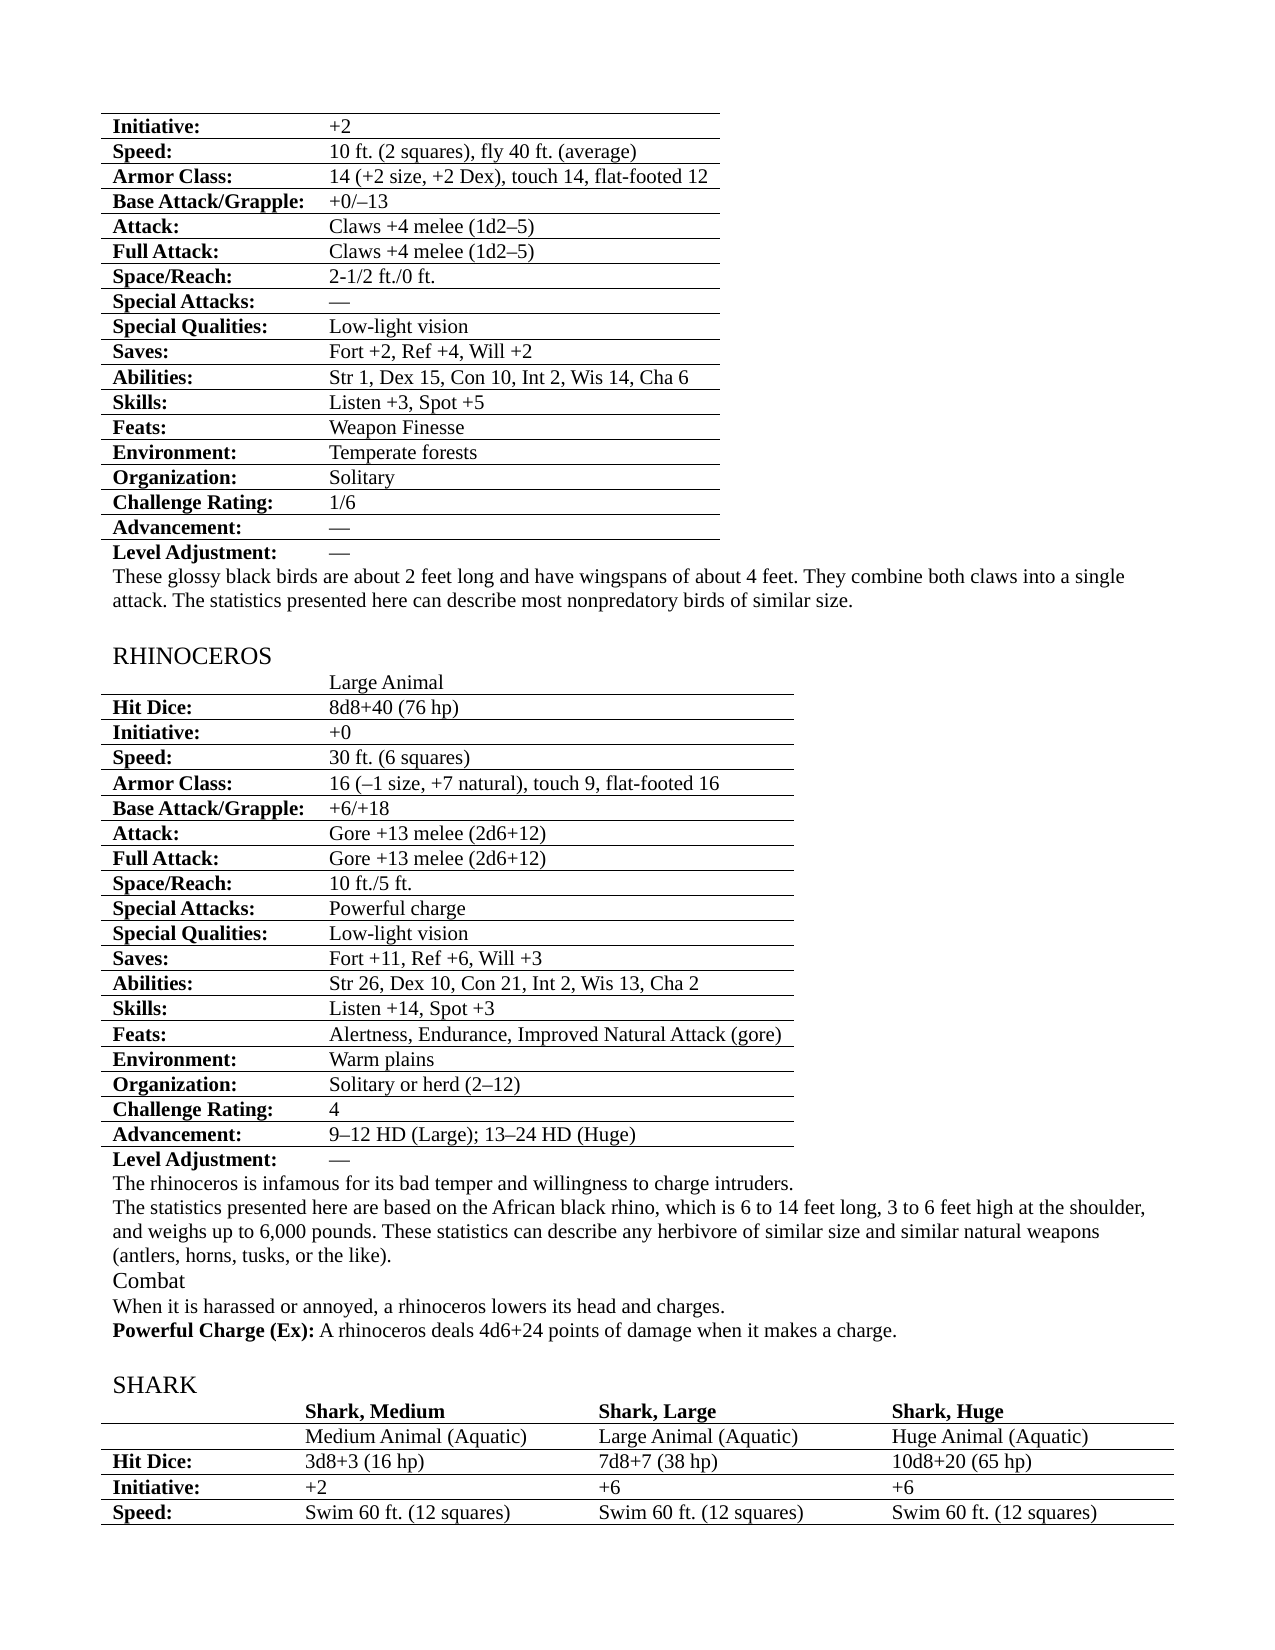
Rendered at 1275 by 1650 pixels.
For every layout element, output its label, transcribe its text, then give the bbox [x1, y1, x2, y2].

table_cell Hit Dice: [101, 1450, 294, 1473]
text Powerful Charge (Ex): A rhinoceros deals 4d6+24 points of damage when it makes a charge. [112, 1318, 1162, 1342]
table_cell Solitary [318, 465, 719, 489]
table_cell Hit Dice: [101, 695, 318, 719]
text When it is harassed or annoyed, a rhinoceros lowers its head and charges. [112, 1294, 1162, 1318]
table_cell Advancement: [101, 515, 318, 539]
text The rhinoceros is infamous for its bad temper and willingness to charge intruders. [112, 1171, 1162, 1195]
table_header Shark, Large [587, 1399, 880, 1423]
table_cell Challenge Rating: [101, 1097, 318, 1121]
table_cell Special Attacks: [101, 896, 318, 920]
table_cell Skills: [101, 996, 318, 1020]
table_cell Speed: [101, 745, 318, 769]
table_cell Special Attacks: [101, 289, 318, 313]
table_cell Environment: [101, 440, 318, 464]
table_cell Skills: [101, 390, 318, 414]
table_header Shark, Huge [880, 1399, 1174, 1423]
table_cell 8d8+40 (76 hp) [318, 695, 794, 719]
table_cell 9–12 HD (Large); 13–24 HD (Huge) [318, 1122, 794, 1146]
table_cell Temperate forests [318, 440, 719, 464]
table_cell Special Qualities: [101, 314, 318, 338]
table_cell Level Adjustment: [101, 540, 318, 564]
table_cell Fort +2, Ref +4, Will +2 [318, 340, 719, 363]
table_cell Solitary or herd (2–12) [318, 1072, 794, 1096]
table_cell Space/Reach: [101, 871, 318, 895]
table_cell +6 [880, 1475, 1174, 1499]
table_cell +6/+18 [318, 796, 794, 819]
table_cell Base Attack/Grapple: [101, 189, 318, 213]
table_cell Low-light vision [318, 921, 794, 945]
table_header Shark, Medium [294, 1399, 587, 1423]
table_cell Gore +13 melee (2d6+12) [318, 846, 794, 870]
table_cell Swim 60 ft. (12 squares) [880, 1500, 1174, 1524]
table_cell Abilities: [101, 365, 318, 389]
table_cell +0/–13 [318, 189, 719, 213]
table_cell Feats: [101, 1021, 318, 1046]
table_cell 16 (–1 size, +7 natural), touch 9, flat-footed 16 [318, 770, 794, 794]
table_cell 10 ft./5 ft. [318, 871, 794, 895]
table_cell 10 ft. (2 squares), fly 40 ft. (average) [318, 139, 719, 163]
table_cell Feats: [101, 415, 318, 439]
table_cell +6 [587, 1475, 880, 1499]
table_cell Armor Class: [101, 164, 318, 188]
table_cell Saves: [101, 340, 318, 363]
table_cell +0 [318, 720, 794, 744]
table_cell Alertness, Endurance, Improved Natural Attack (gore) [318, 1021, 794, 1046]
table_cell Str 26, Dex 10, Con 21, Int 2, Wis 13, Cha 2 [318, 971, 794, 995]
table_cell — [318, 1147, 794, 1171]
table_cell 2-1/2 ft./0 ft. [318, 264, 719, 288]
table_cell Armor Class: [101, 770, 318, 794]
table_cell — [318, 289, 719, 313]
table_cell Speed: [101, 139, 318, 163]
table_cell Challenge Rating: [101, 490, 318, 514]
table_cell Organization: [101, 465, 318, 489]
text SHARK [112, 1371, 1162, 1399]
table_cell [101, 1424, 294, 1448]
table_cell Attack: [101, 821, 318, 845]
table_cell 30 ft. (6 squares) [318, 745, 794, 769]
table_cell +2 [294, 1475, 587, 1499]
table_cell Listen +14, Spot +3 [318, 996, 794, 1020]
table_cell Environment: [101, 1047, 318, 1071]
table_cell Large Animal (Aquatic) [587, 1424, 880, 1448]
table_header [101, 1399, 294, 1423]
table_cell Initiative: [101, 1475, 294, 1499]
table_header [101, 670, 318, 694]
table_cell 1/6 [318, 490, 719, 514]
table_cell Medium Animal (Aquatic) [294, 1424, 587, 1448]
table_cell Initiative: [101, 720, 318, 744]
table_cell Initiative: [101, 114, 318, 138]
table_cell Powerful charge [318, 896, 794, 920]
table_cell Full Attack: [101, 239, 318, 263]
table_cell Abilities: [101, 971, 318, 995]
table_cell +2 [318, 114, 719, 138]
table_cell — [318, 540, 719, 564]
table_cell 7d8+7 (38 hp) [587, 1450, 880, 1473]
table_cell 3d8+3 (16 hp) [294, 1450, 587, 1473]
table_cell Listen +3, Spot +5 [318, 390, 719, 414]
text The statistics presented here are based on the African black rhino, which is 6 to 14 feet long, 3 to 6 feet high at the shoulder, and weighs up to 6,000 pounds. These statistics can describe any herbivore of similar size and similar natural weapons (antlers, horns, tusks, or the like). [112, 1195, 1162, 1267]
text These glossy black birds are about 2 feet long and have wingspans of about 4 feet. They combine both claws into a single attack. The statistics presented here can describe most nonpredatory birds of similar size. [112, 564, 1162, 612]
table_cell Claws +4 melee (1d2–5) [318, 239, 719, 263]
table_cell Speed: [101, 1500, 294, 1524]
text Combat [112, 1267, 1162, 1294]
table_cell Warm plains [318, 1047, 794, 1071]
table_cell Swim 60 ft. (12 squares) [294, 1500, 587, 1524]
table_cell Organization: [101, 1072, 318, 1096]
table_cell Claws +4 melee (1d2–5) [318, 214, 719, 238]
table_cell — [318, 515, 719, 539]
table_cell Level Adjustment: [101, 1147, 318, 1171]
table_cell Saves: [101, 946, 318, 970]
table_cell Str 1, Dex 15, Con 10, Int 2, Wis 14, Cha 6 [318, 365, 719, 389]
table_cell Huge Animal (Aquatic) [880, 1424, 1174, 1448]
table_cell Advancement: [101, 1122, 318, 1146]
table_cell Weapon Finesse [318, 415, 719, 439]
table_cell Special Qualities: [101, 921, 318, 945]
table_cell Low-light vision [318, 314, 719, 338]
table_cell Fort +11, Ref +6, Will +3 [318, 946, 794, 970]
table_cell 14 (+2 size, +2 Dex), touch 14, flat-footed 12 [318, 164, 719, 188]
table_cell 10d8+20 (65 hp) [880, 1450, 1174, 1473]
table_cell Attack: [101, 214, 318, 238]
table_cell Base Attack/Grapple: [101, 796, 318, 819]
table_cell Gore +13 melee (2d6+12) [318, 821, 794, 845]
table_header Large Animal [318, 670, 794, 694]
text RHINOCEROS [112, 641, 1162, 670]
table_cell 4 [318, 1097, 794, 1121]
table_cell Full Attack: [101, 846, 318, 870]
table_cell Space/Reach: [101, 264, 318, 288]
table_cell Swim 60 ft. (12 squares) [587, 1500, 880, 1524]
